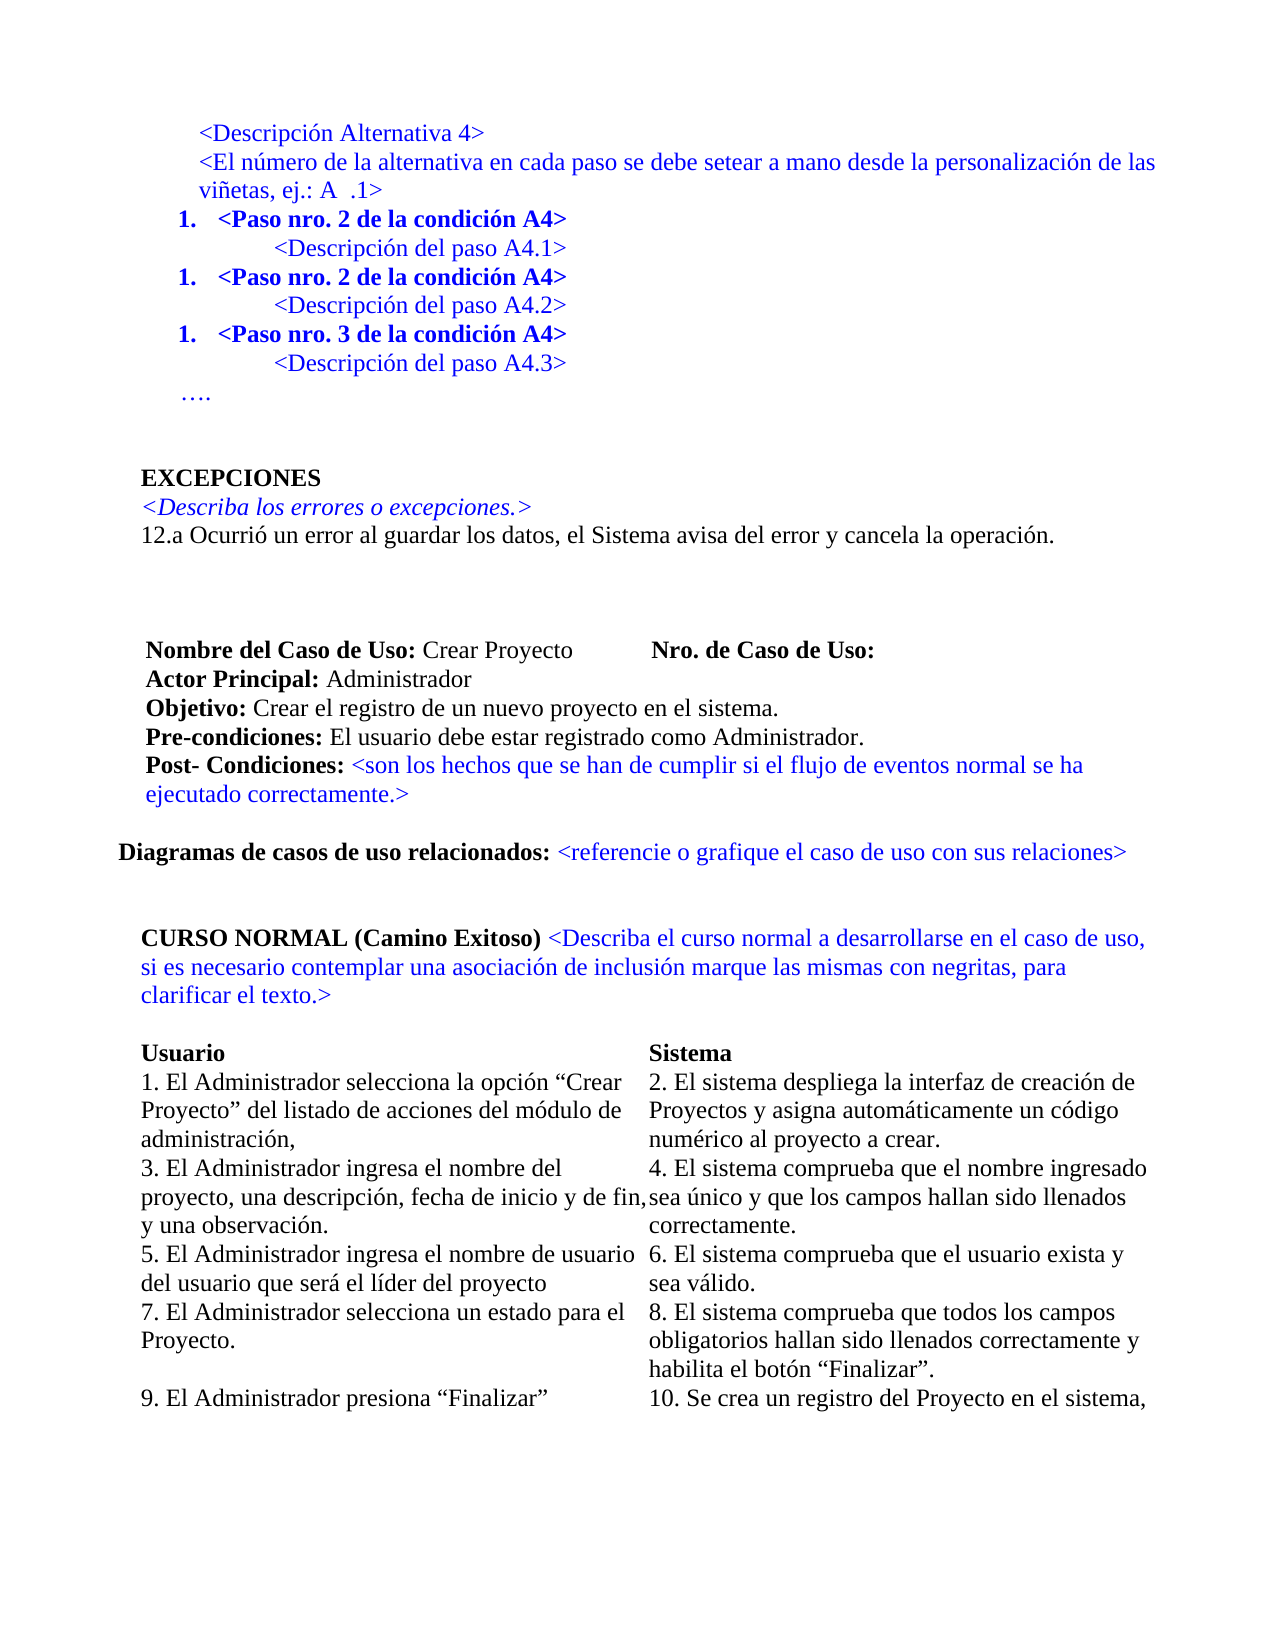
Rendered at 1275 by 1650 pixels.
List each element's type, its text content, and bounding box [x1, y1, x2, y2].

table_cell 5. El Administrador ingresa el nombre de usuario del usuario que será el líder del proyecto [141, 1239, 649, 1297]
table_cell 7. El Administrador selecciona un estado para el Proyecto. [141, 1297, 649, 1383]
table_header Nombre del Caso de Uso: Crear Proyecto [145, 636, 651, 664]
table_cell Usuario [141, 1038, 649, 1067]
table_cell Objetivo: Crear el registro de un nuevo proyecto en el sistema. [145, 693, 1157, 722]
table_cell <Describa los errores o excepciones.> 12.a Ocurrió un error al guardar los datos, el Sistema avisa del error y cancela la operación. [141, 492, 1157, 578]
table_cell 10. Se crea un registro del Proyecto en el sistema, [649, 1383, 1157, 1412]
table_cell Actor Principal: Administrador [145, 664, 1157, 693]
table_cell Post- Condiciones: <son los hechos que se han de cumplir si el flujo de eventos normal se ha ejecutado correctamente.> [145, 751, 1157, 808]
text Diagramas de casos de uso relacionados: <referencie o grafique el caso de uso con sus relaciones> [118, 837, 1157, 866]
table_header EXCEPCIONES [141, 463, 1157, 492]
table_cell 3. El Administrador ingresa el nombre del proyecto, una descripción, fecha de inicio y de fin, y una observación. [141, 1153, 649, 1239]
table_cell 8. El sistema comprueba que todos los campos obligatorios hallan sido llenados correctamente y habilita el botón “Finalizar”. [649, 1297, 1157, 1383]
table_cell Sistema [649, 1038, 1157, 1067]
table_header Nro. de Caso de Uso: [651, 636, 1157, 664]
table_cell 1. El Administrador selecciona la opción “Crear Proyecto” del listado de acciones del módulo de administración, [141, 1067, 649, 1153]
table_cell <Descripción Alternativa 4> <El número de la alternativa en cada paso se debe setear a mano desde la personalización de las viñetas, ej.: A4.1> <Paso nro. 2 de la condición A4> <Descripción del paso A4.1> <Paso nro. 2 de la condición A4> <Descripción del paso A4.2> <Paso nro. 3 de la condición A4> <Descripción del paso A4.3> …. [142, 118, 1157, 434]
table_cell 6. El sistema comprueba que el usuario exista y sea válido. [649, 1239, 1157, 1297]
table_cell Pre-condiciones: El usuario debe estar registrado como Administrador. [145, 722, 1157, 751]
table_cell 2. El sistema despliega la interfaz de creación de Proyectos y asigna automáticamente un código numérico al proyecto a crear. [649, 1067, 1157, 1153]
table_header CURSO NORMAL (Camino Exitoso) <Describa el curso normal a desarrollarse en el caso de uso, si es necesario contemplar una asociación de inclusión marque las mismas con negritas, para clarificar el texto.> [141, 923, 1157, 1038]
table_cell 9. El Administrador presiona “Finalizar” [141, 1383, 649, 1412]
table_cell 4. El sistema comprueba que el nombre ingresado sea único y que los campos hallan sido llenados correctamente. [649, 1153, 1157, 1239]
